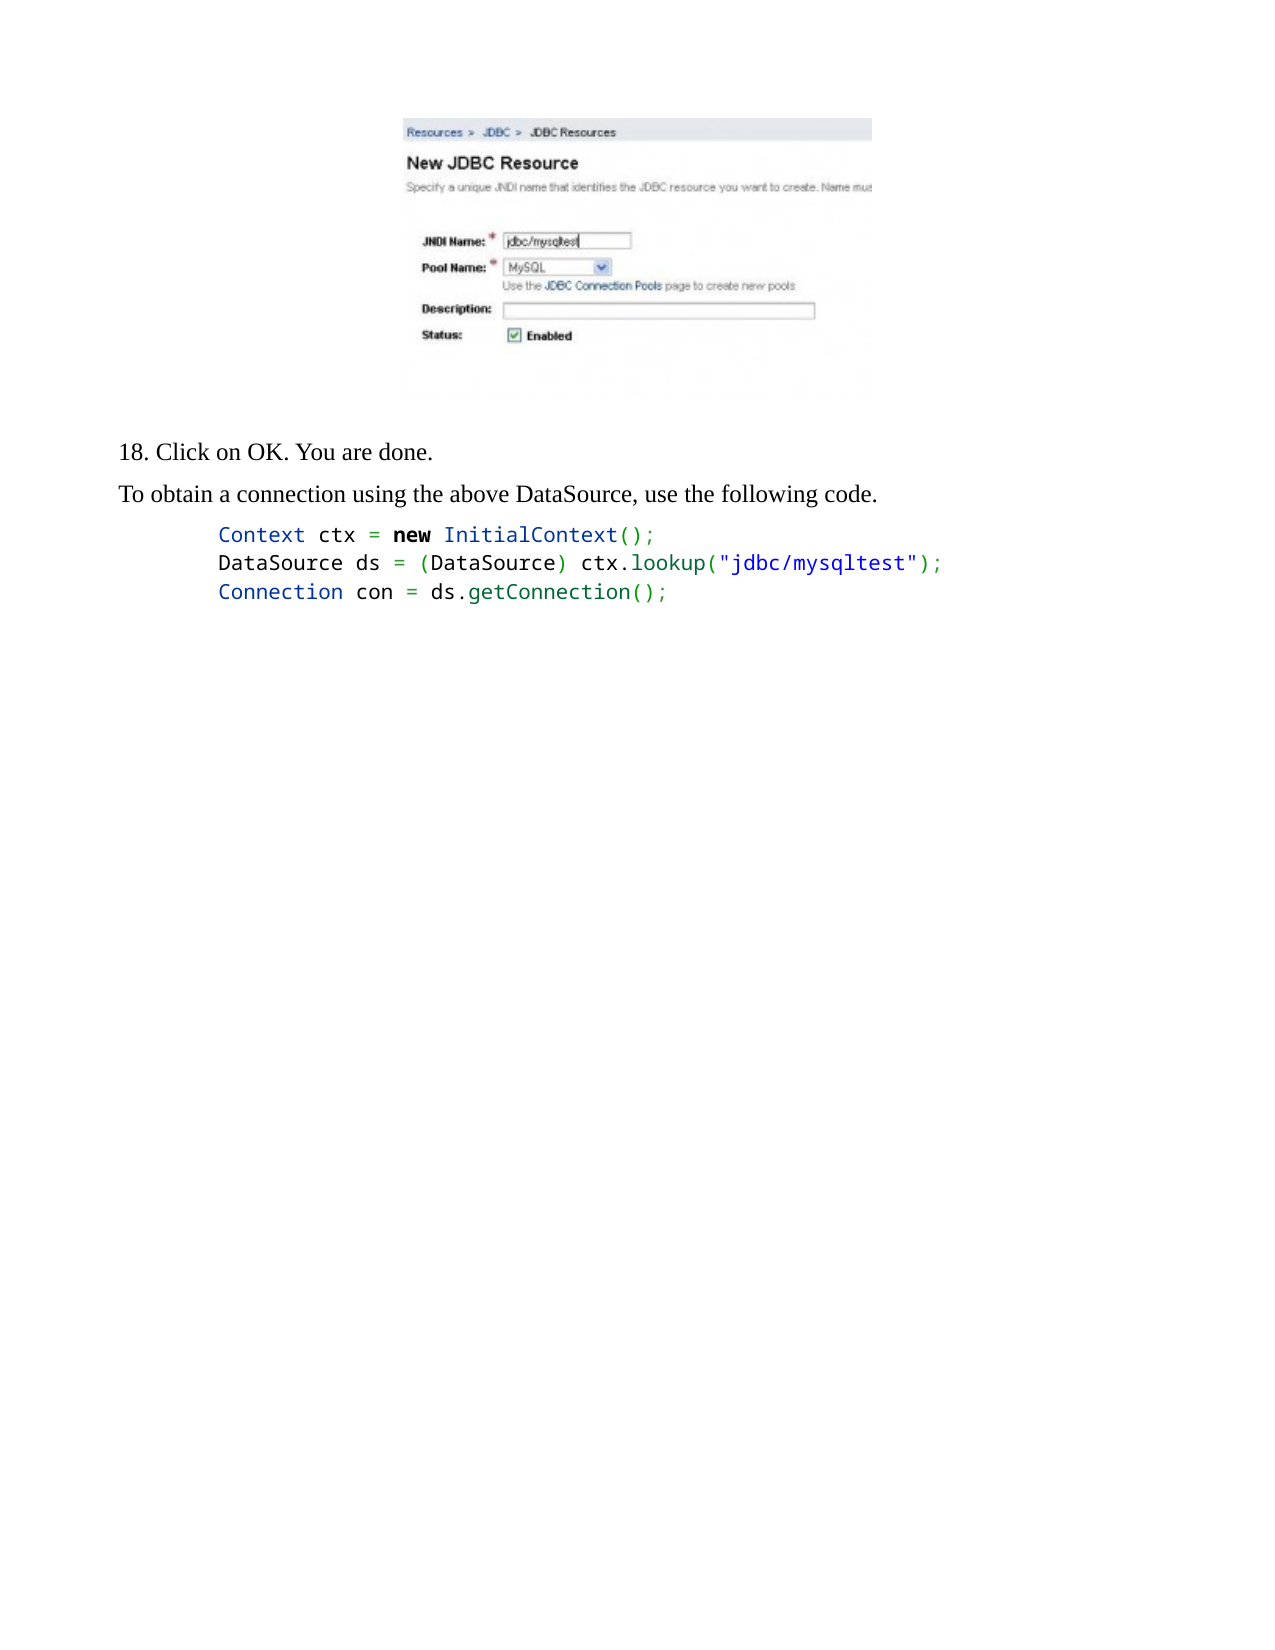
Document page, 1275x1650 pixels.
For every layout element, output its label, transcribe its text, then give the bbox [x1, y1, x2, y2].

text 18. Click on OK. You are done. [118, 437, 1157, 466]
text Connection con = ds.getConnection(); [118, 577, 1157, 606]
text Context ctx = new InitialContext(); [118, 520, 1157, 548]
text To obtain a connection using the above DataSource, use the following code. [118, 479, 1157, 507]
picture [403, 118, 872, 397]
text DataSource ds = (DataSource) ctx.lookup("jdbc/mysqltest"); [118, 548, 1157, 577]
